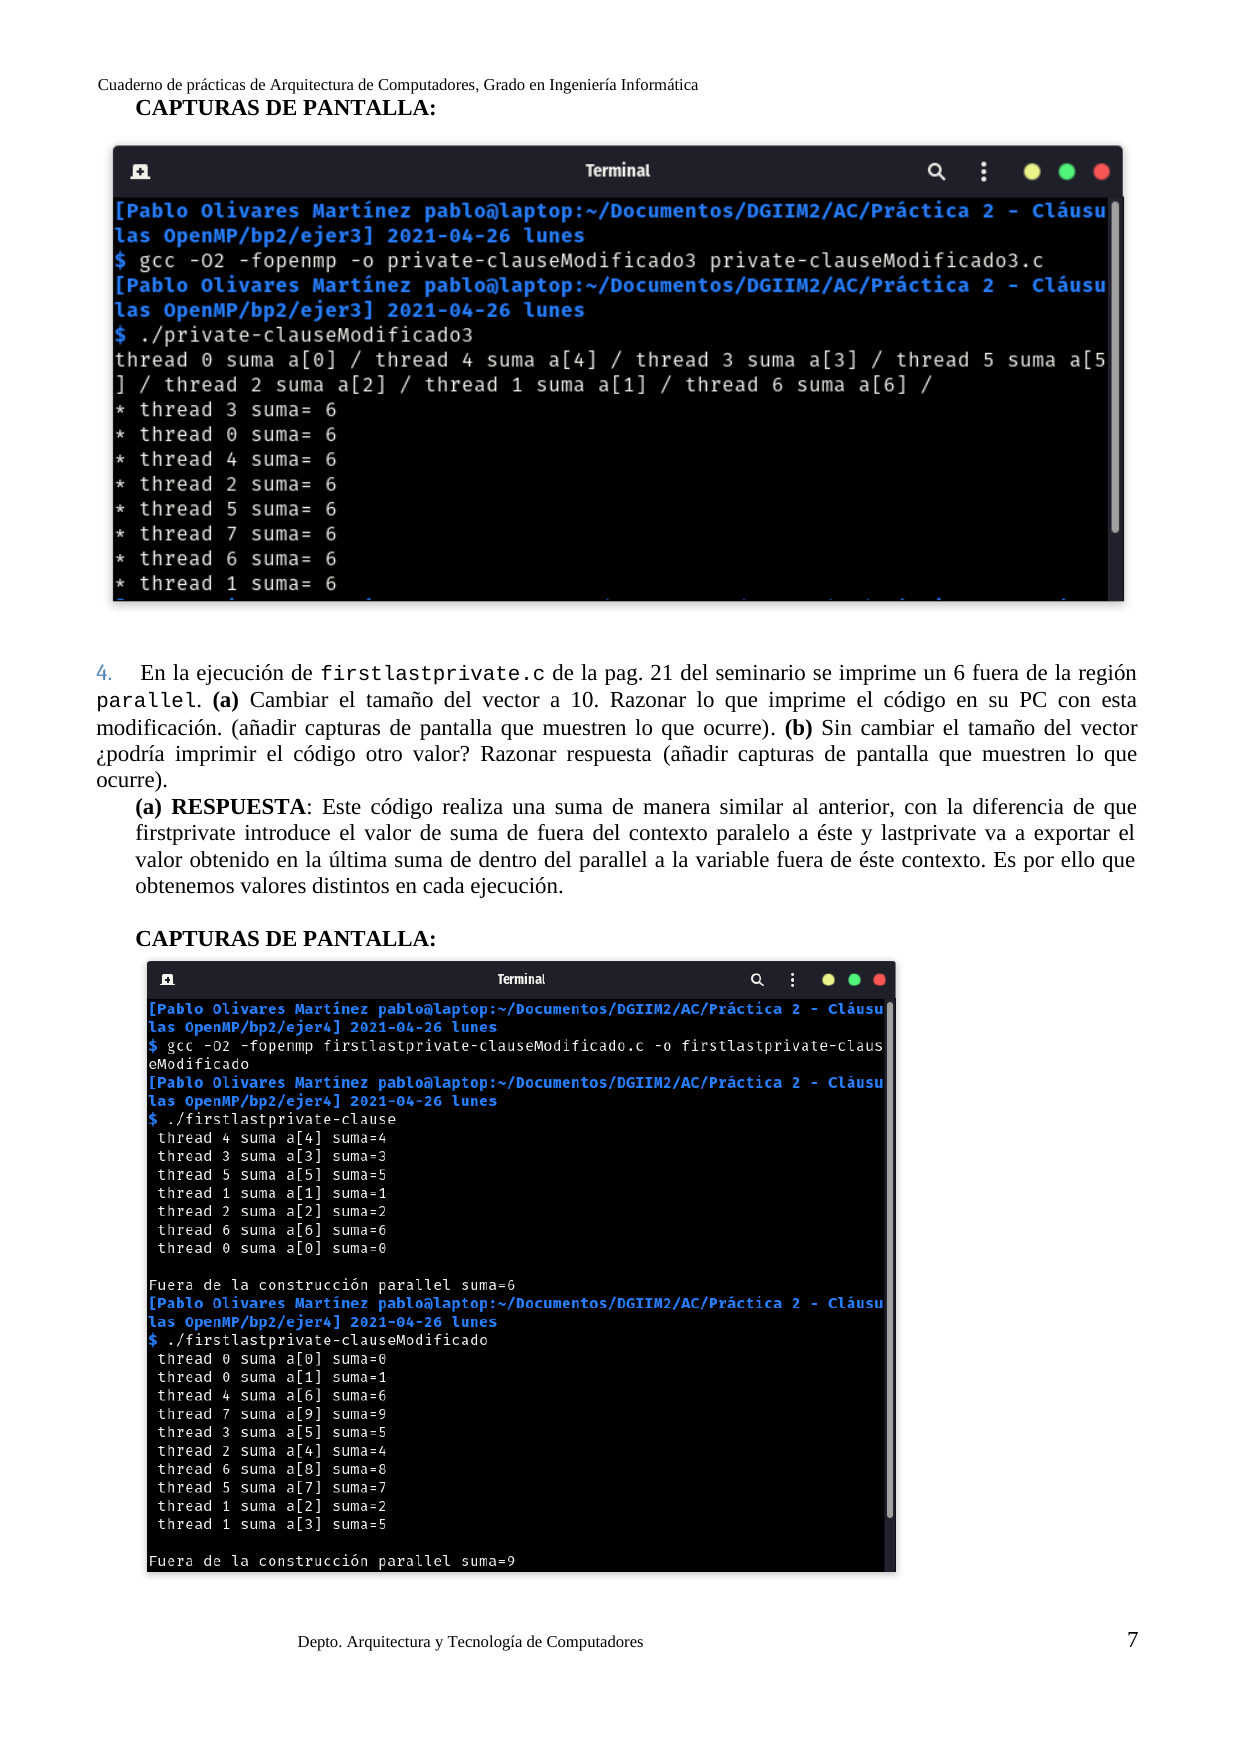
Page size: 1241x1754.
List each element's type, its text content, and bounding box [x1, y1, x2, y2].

list En la ejecución de firstlastprivate.c de la pag. 21 del seminario se imprime un 6 fuera de la región parallel. (a) Cambiar el tamaño del vector a 10. Razonar lo que imprime el código en su PC con esta modificación. (añadir capturas de pantalla que muestren lo que ocurre). (b) Sin cambiar el tamaño del vector ¿podría imprimir el código otro valor? Razonar respuesta (añadir capturas de pantalla que muestren lo que ocurre). [96, 659, 1138, 793]
text (a) RESPUESTA: Este código realiza una suma de manera similar al anterior, con la diferencia de que firstprivate introduce el valor de suma de fuera del contexto paralelo a éste y lastprivate va a exportar el valor obtenido en la última suma de dentro del parallel a la variable fuera de éste contexto. Es por ello que obtenemos valores distintos en cada ejecución. [135, 793, 1138, 898]
text CAPTURAS DE PANTALLA: [135, 925, 1138, 951]
picture [135, 951, 907, 1585]
picture [97, 133, 1139, 620]
text CAPTURAS DE PANTALLA: [135, 94, 1138, 121]
